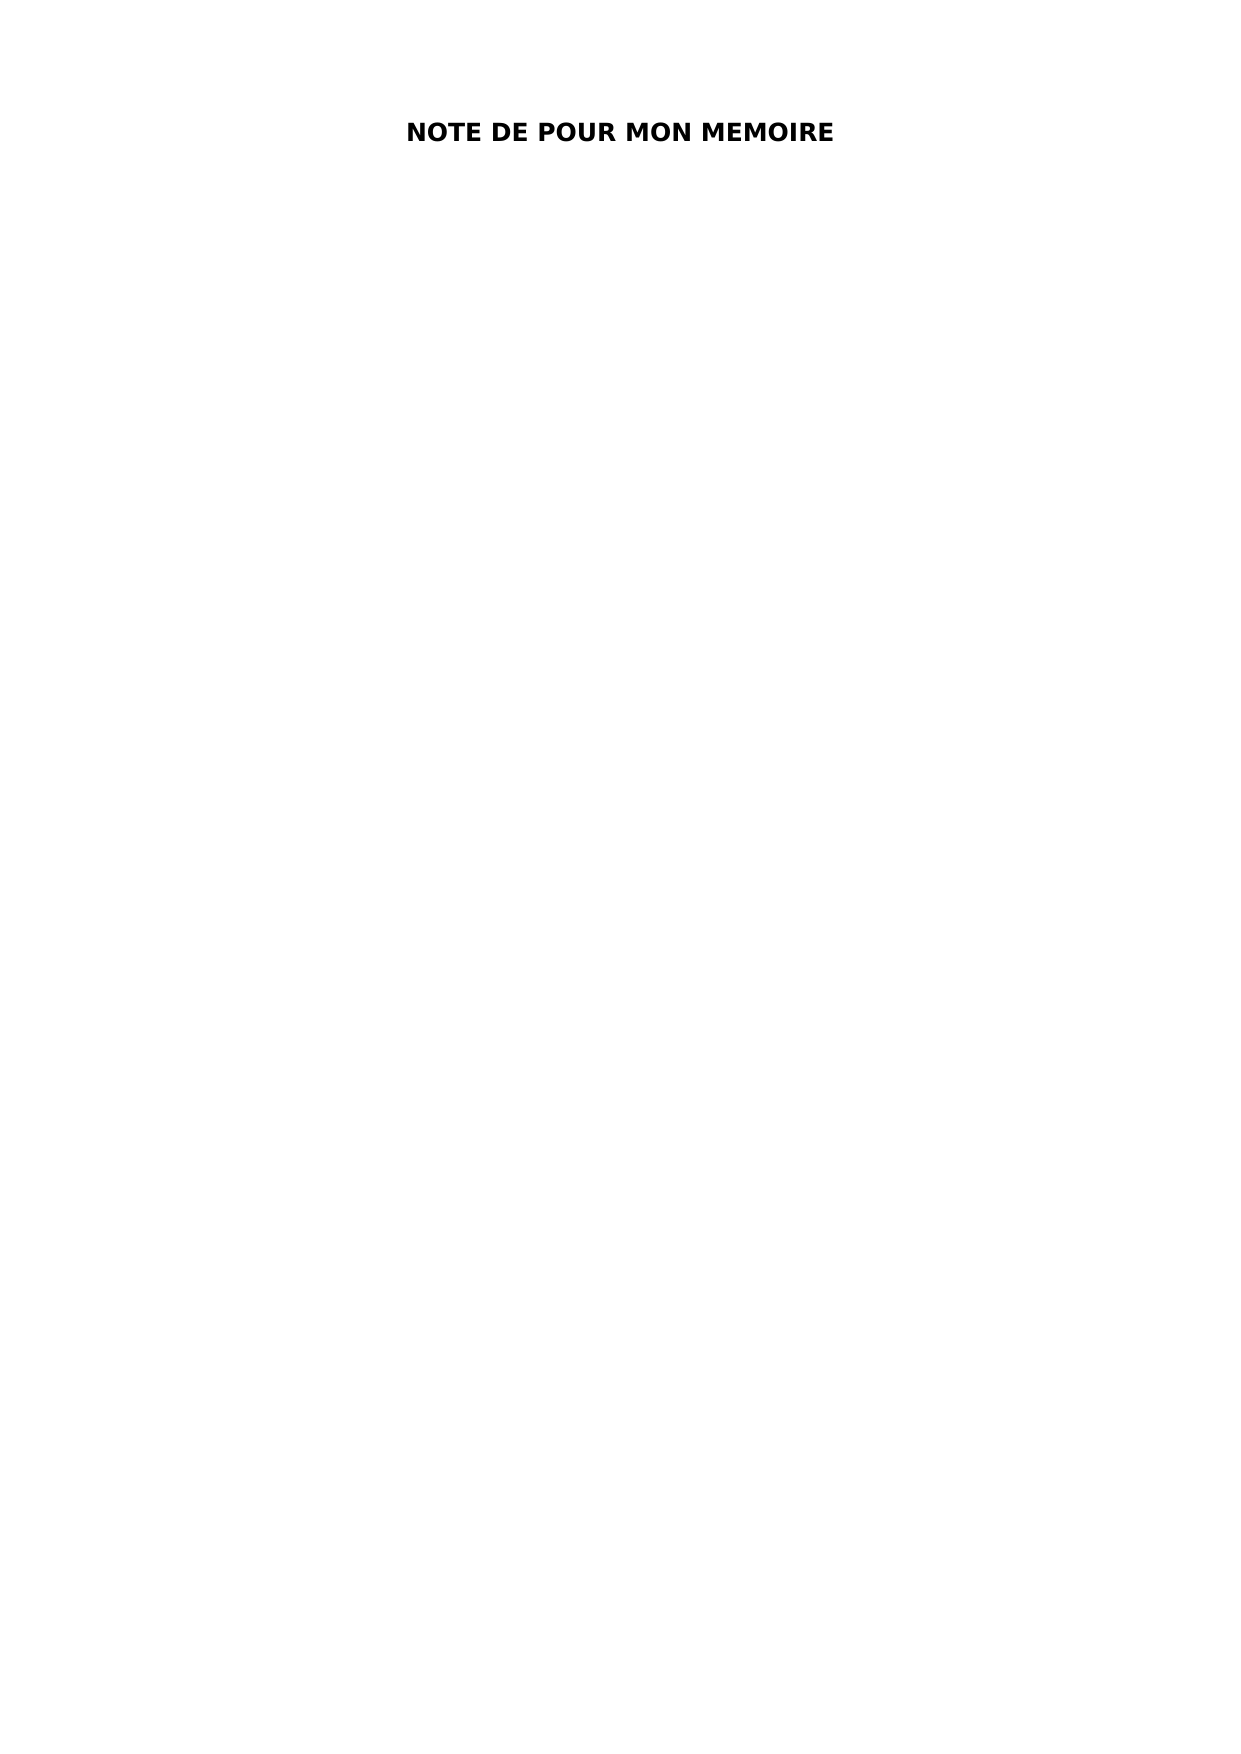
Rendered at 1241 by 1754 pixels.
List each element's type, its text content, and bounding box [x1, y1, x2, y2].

text NOTE DE POUR MON MEMOIRE [118, 118, 1122, 147]
